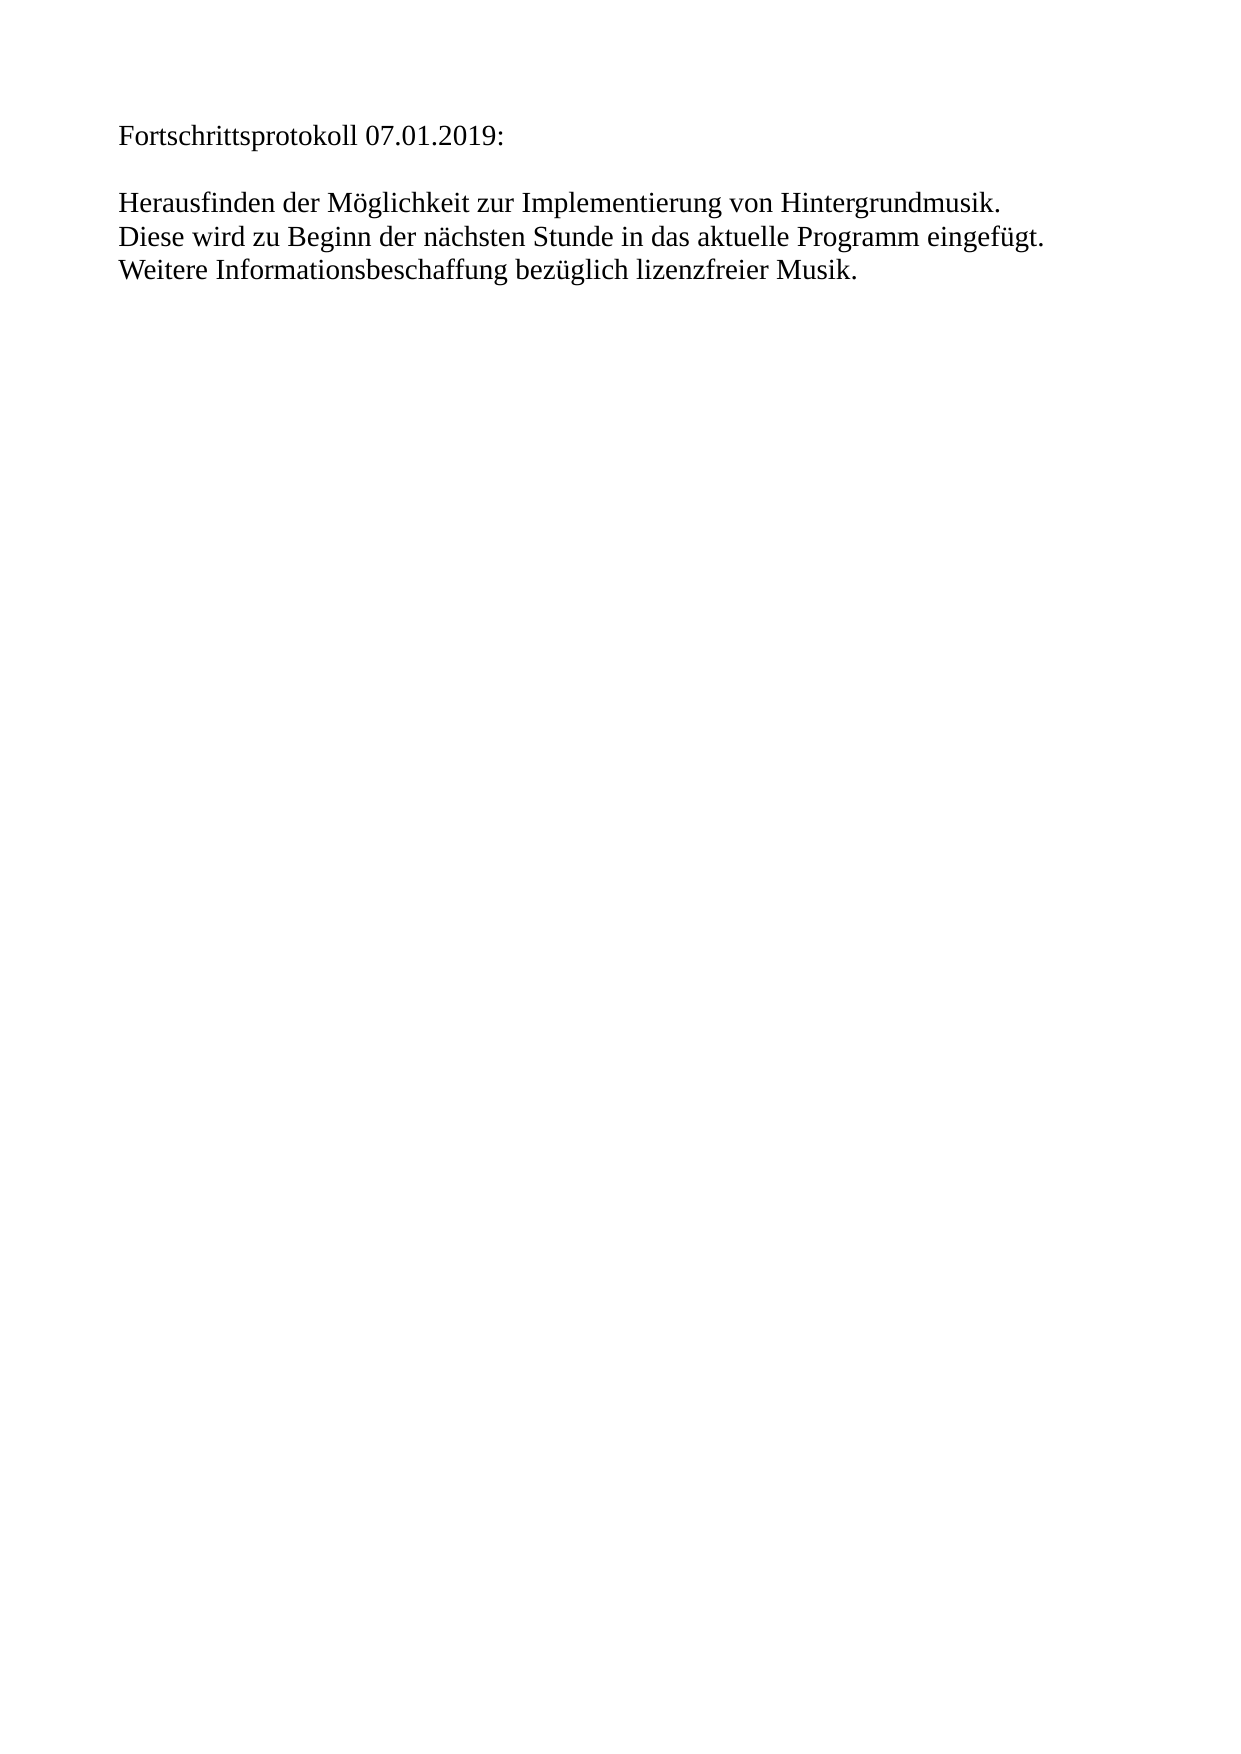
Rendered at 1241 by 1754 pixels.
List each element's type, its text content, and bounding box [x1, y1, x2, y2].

text Weitere Informationsbeschaffung bezüglich lizenzfreier Musik. [118, 252, 1122, 286]
text Diese wird zu Beginn der nächsten Stunde in das aktuelle Programm eingefügt. [118, 219, 1122, 252]
text Fortschrittsprotokoll 07.01.2019: [118, 118, 1122, 152]
text Herausfinden der Möglichkeit zur Implementierung von Hintergrundmusik. [118, 185, 1122, 219]
